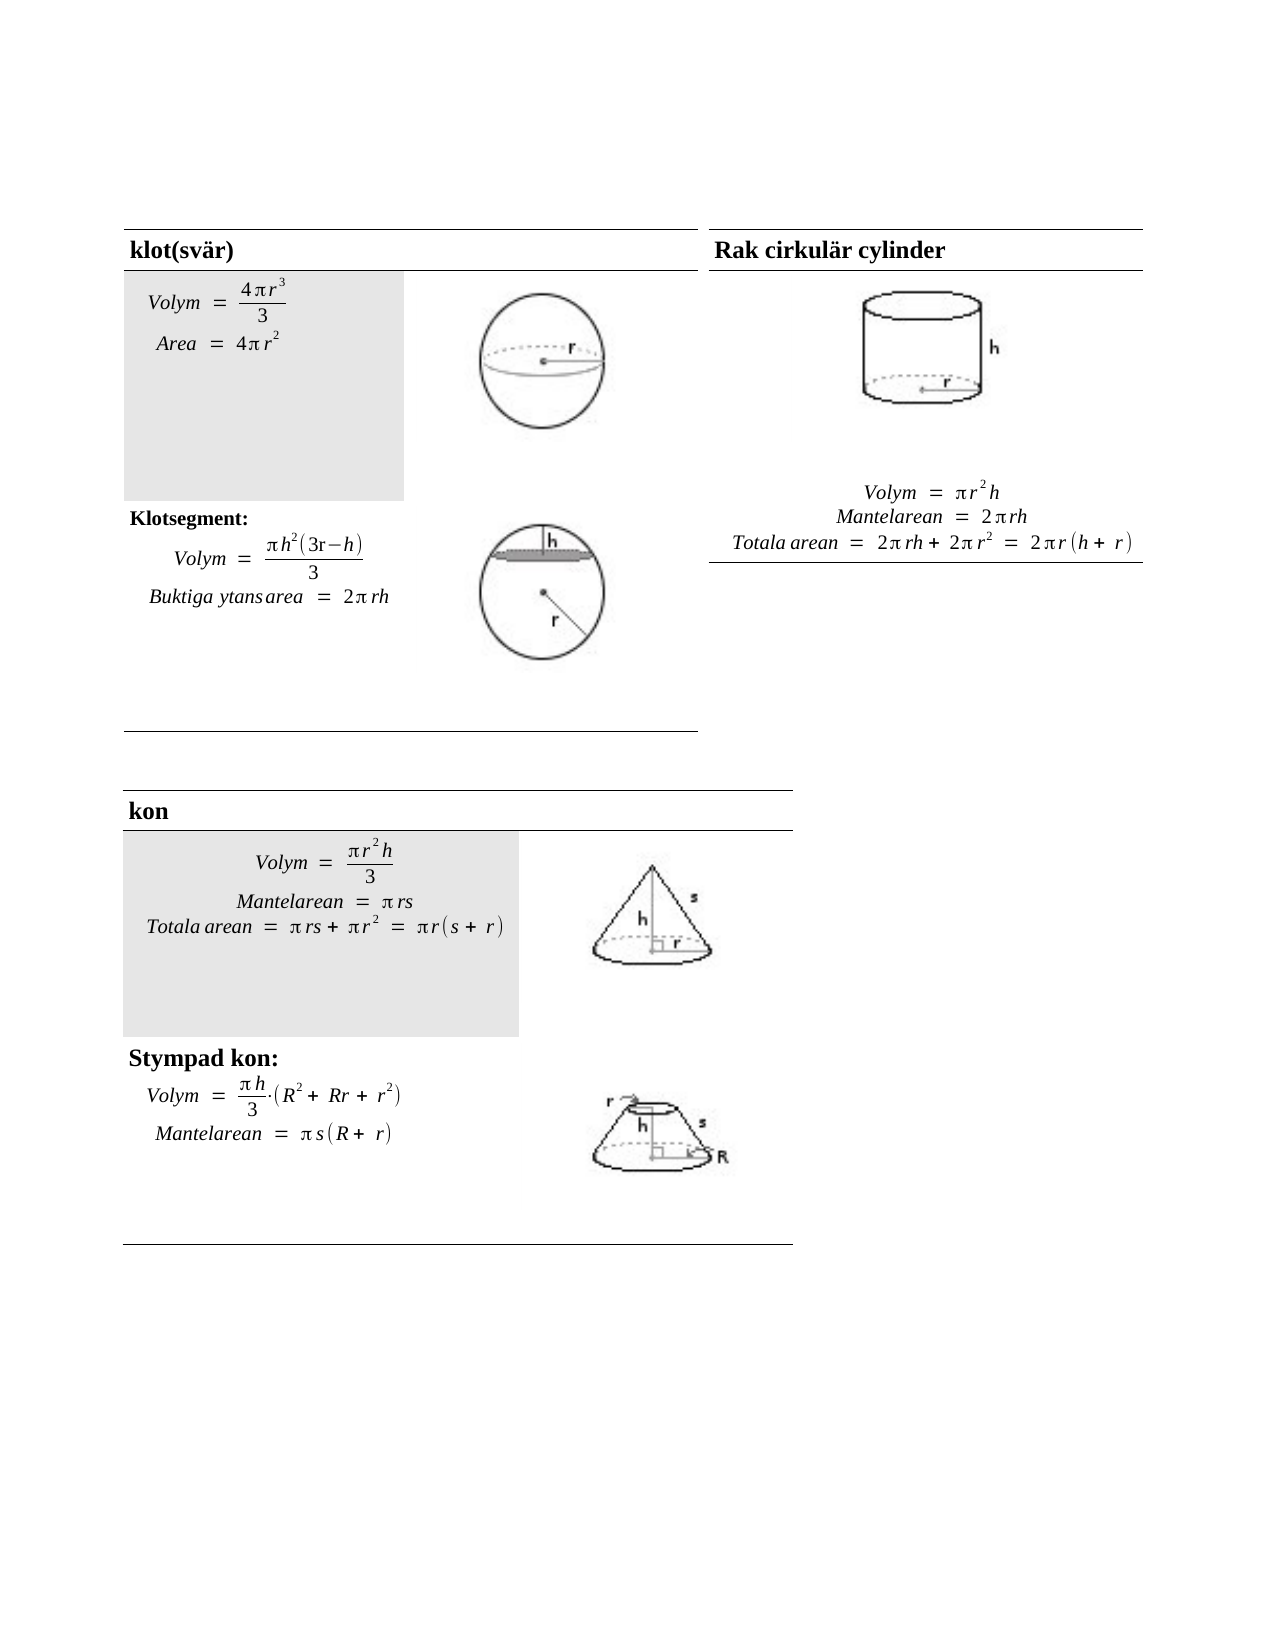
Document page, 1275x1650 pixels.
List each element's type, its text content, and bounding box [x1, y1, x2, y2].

table_header [118, 171, 703, 737]
table_cell Stympad kon: [123, 1037, 519, 1244]
table_cell [404, 271, 698, 501]
table_cell Klotsegment: [124, 501, 404, 731]
table_header [703, 171, 1157, 737]
table_cell [404, 501, 698, 731]
picture [520, 836, 792, 1003]
table_header Rak cirkulär cylinder [709, 230, 1143, 269]
table_cell [519, 1037, 793, 1244]
picture [415, 275, 687, 442]
table_header kon [123, 791, 793, 830]
table_cell [124, 271, 404, 501]
table_cell [709, 472, 1143, 562]
picture [415, 506, 687, 673]
table_cell [123, 831, 519, 1037]
picture [520, 1043, 792, 1210]
picture [790, 275, 1062, 442]
table_cell [519, 831, 793, 1037]
table_cell [709, 271, 1143, 472]
table_header klot(svär) [124, 230, 698, 269]
